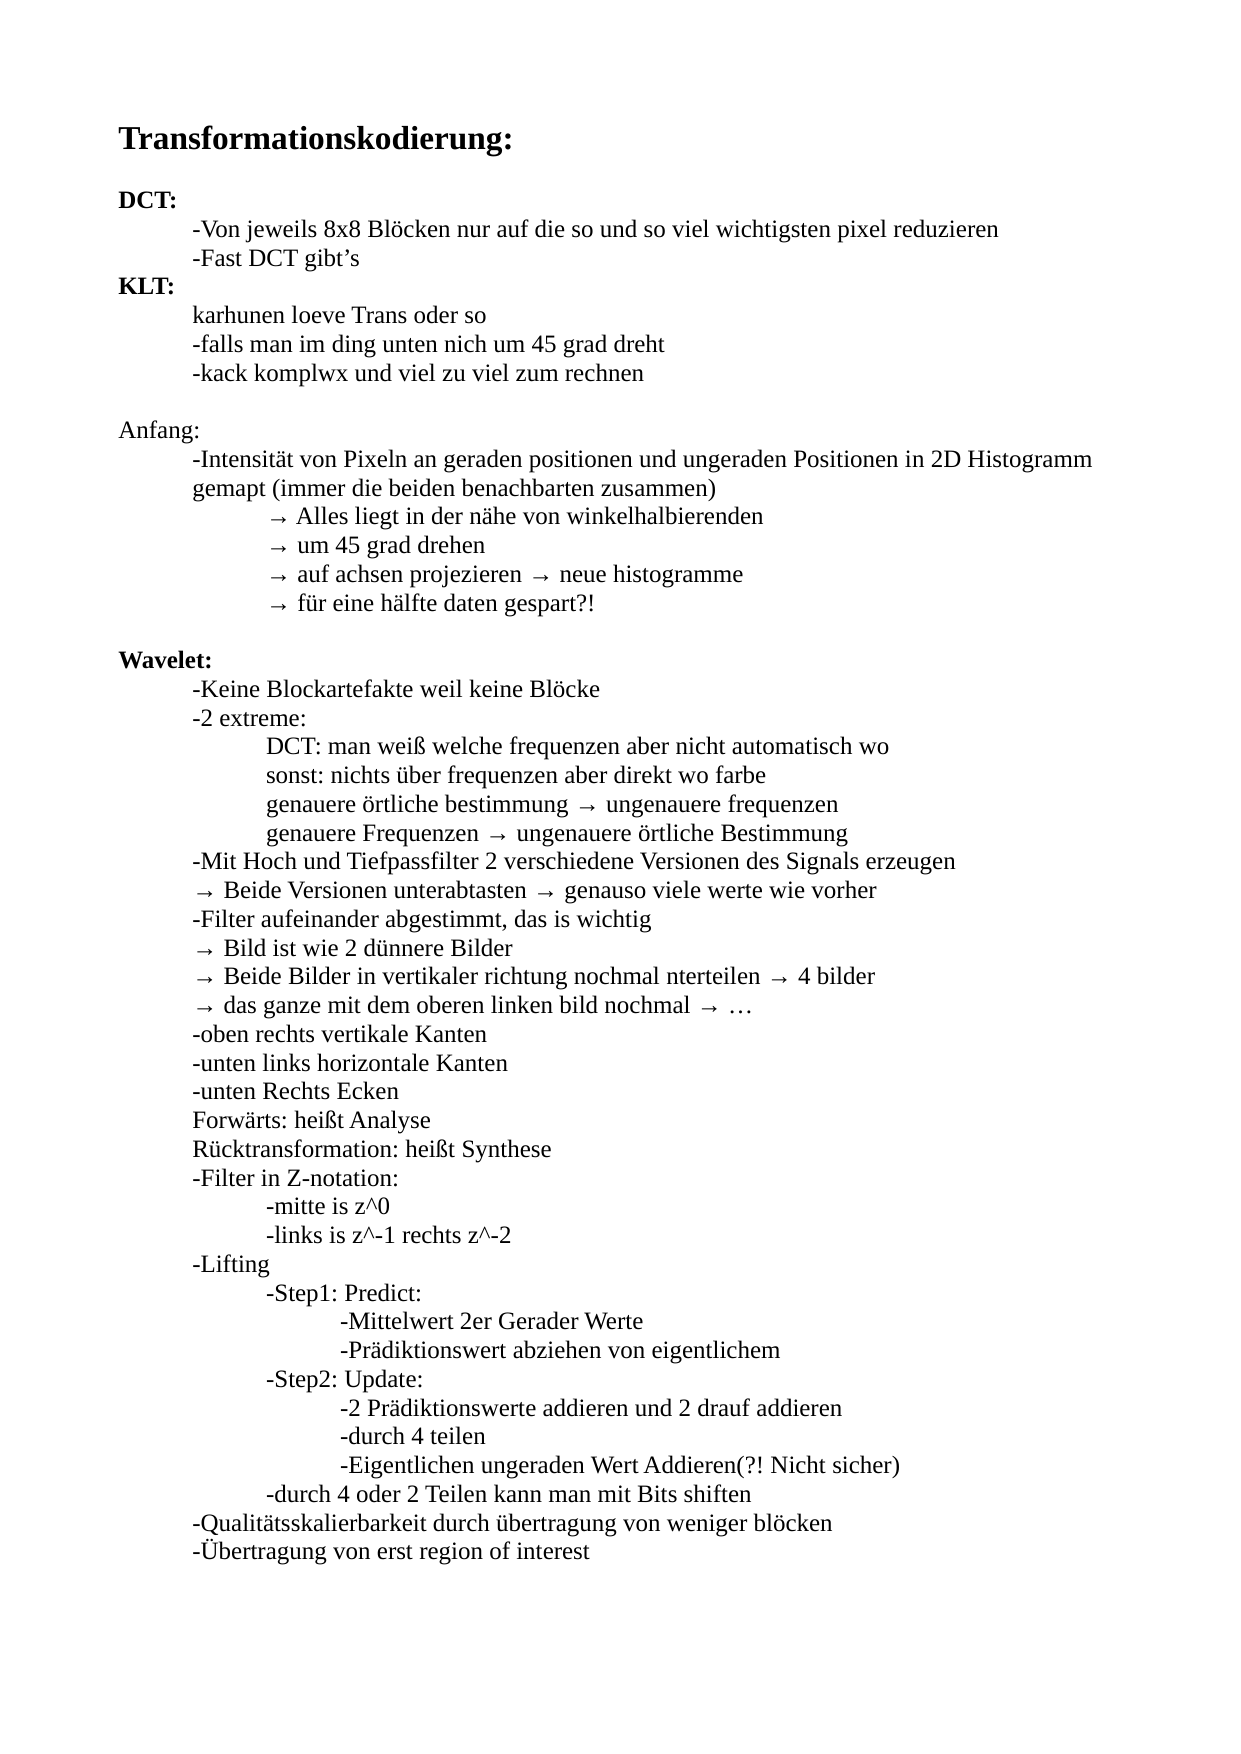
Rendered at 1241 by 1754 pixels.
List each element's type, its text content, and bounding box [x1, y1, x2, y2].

text -links is z^-1 rechts z^-2 [118, 1220, 1122, 1249]
text -Intensität von Pixeln an geraden positionen und ungeraden Positionen in 2D Histogramm gemapt (immer die beiden benachbarten zusammen) [118, 444, 1122, 501]
text → für eine hälfte daten gespart?! [118, 588, 1122, 616]
text DCT: [118, 185, 1122, 214]
text -Step1: Predict: [118, 1278, 1122, 1306]
text -Mittelwert 2er Gerader Werte [118, 1306, 1122, 1335]
text -Übertragung von erst region of interest [118, 1536, 1122, 1565]
text Wavelet: [118, 645, 1122, 674]
text -2 extreme: [118, 703, 1122, 731]
text karhunen loeve Trans oder so [118, 300, 1122, 329]
text -mitte is z^0 [118, 1191, 1122, 1220]
text -Filter in Z-notation: [118, 1163, 1122, 1191]
text -oben rechts vertikale Kanten [118, 1019, 1122, 1048]
text -Fast DCT gibt’s [118, 243, 1122, 271]
text -Von jeweils 8x8 Blöcken nur auf die so und so viel wichtigsten pixel reduzieren [118, 214, 1122, 243]
text -durch 4 teilen [118, 1421, 1122, 1450]
text Forwärts: heißt Analyse [118, 1105, 1122, 1134]
text → Alles liegt in der nähe von winkelhalbierenden [118, 501, 1122, 530]
text -Step2: Update: [118, 1364, 1122, 1393]
text → Bild ist wie 2 dünnere Bilder [118, 933, 1122, 961]
text -Qualitätsskalierbarkeit durch übertragung von weniger blöcken [118, 1508, 1122, 1536]
text -durch 4 oder 2 Teilen kann man mit Bits shiften [118, 1479, 1122, 1508]
text genauere Frequenzen → ungenauere örtliche Bestimmung [118, 818, 1122, 846]
text KLT: [118, 271, 1122, 300]
text → um 45 grad drehen [118, 530, 1122, 559]
text → Beide Versionen unterabtasten → genauso viele werte wie vorher [118, 875, 1122, 904]
text -Eigentlichen ungeraden Wert Addieren(?! Nicht sicher) [118, 1450, 1122, 1479]
text -kack komplwx und viel zu viel zum rechnen [118, 358, 1122, 386]
text -Keine Blockartefakte weil keine Blöcke [118, 674, 1122, 703]
text → Beide Bilder in vertikaler richtung nochmal nterteilen → 4 bilder [118, 961, 1122, 990]
text DCT: man weiß welche frequenzen aber nicht automatisch wo [118, 731, 1122, 760]
text → das ganze mit dem oberen linken bild nochmal → … [118, 990, 1122, 1019]
text -unten links horizontale Kanten [118, 1048, 1122, 1076]
text Rücktransformation: heißt Synthese [118, 1134, 1122, 1163]
text -Lifting [118, 1249, 1122, 1278]
text → auf achsen projezieren → neue histogramme [118, 559, 1122, 588]
text Anfang: [118, 415, 1122, 444]
text -falls man im ding unten nich um 45 grad dreht [118, 329, 1122, 358]
text -Prädiktionswert abziehen von eigentlichem [118, 1335, 1122, 1364]
text sonst: nichts über frequenzen aber direkt wo farbe [118, 760, 1122, 789]
text -2 Prädiktionswerte addieren und 2 drauf addieren [118, 1393, 1122, 1421]
text genauere örtliche bestimmung → ungenauere frequenzen [118, 789, 1122, 818]
text -Mit Hoch und Tiefpassfilter 2 verschiedene Versionen des Signals erzeugen [118, 846, 1122, 875]
text -unten Rechts Ecken [118, 1076, 1122, 1105]
text -Filter aufeinander abgestimmt, das is wichtig [118, 904, 1122, 933]
text Transformationskodierung: [118, 118, 1122, 156]
